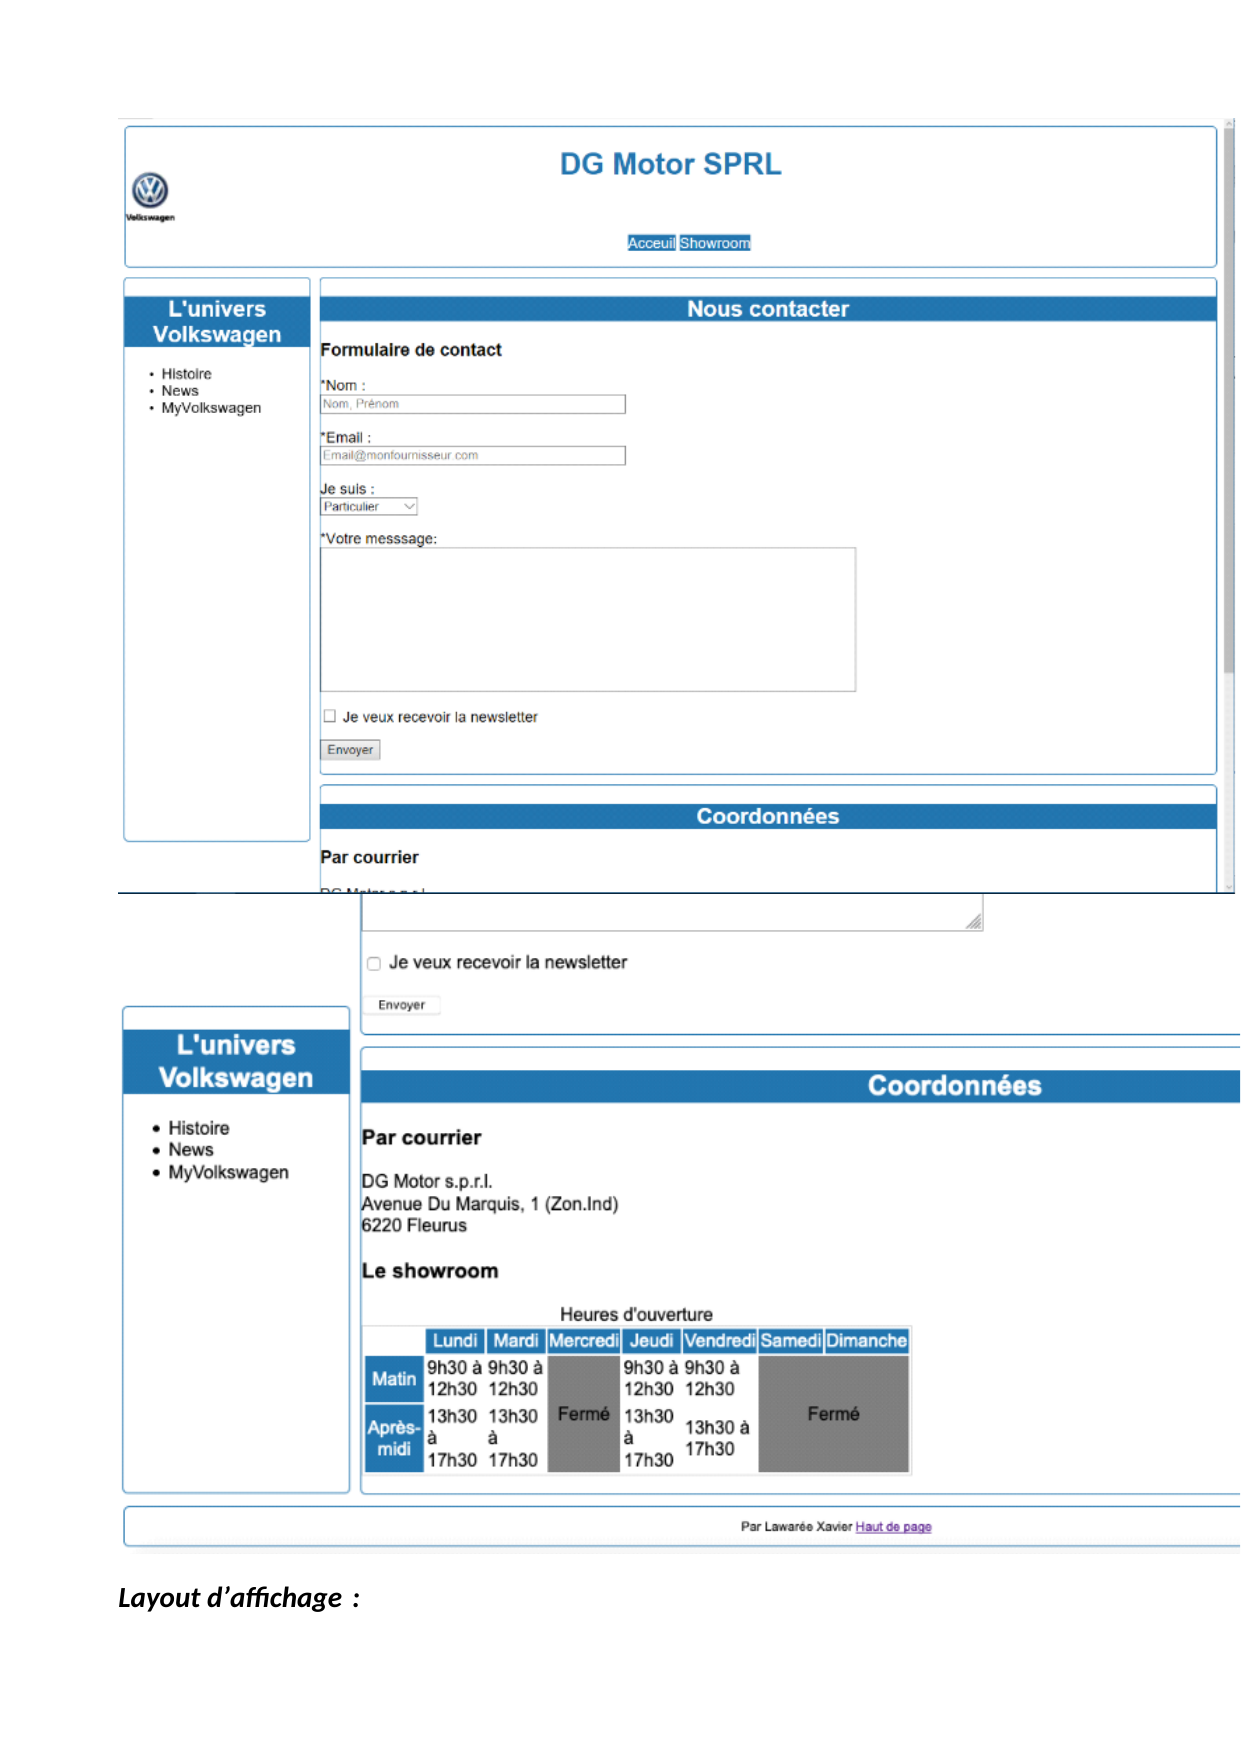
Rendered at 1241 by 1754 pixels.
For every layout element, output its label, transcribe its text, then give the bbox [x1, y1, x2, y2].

text Layout d’affichage : [118, 1579, 1122, 1615]
